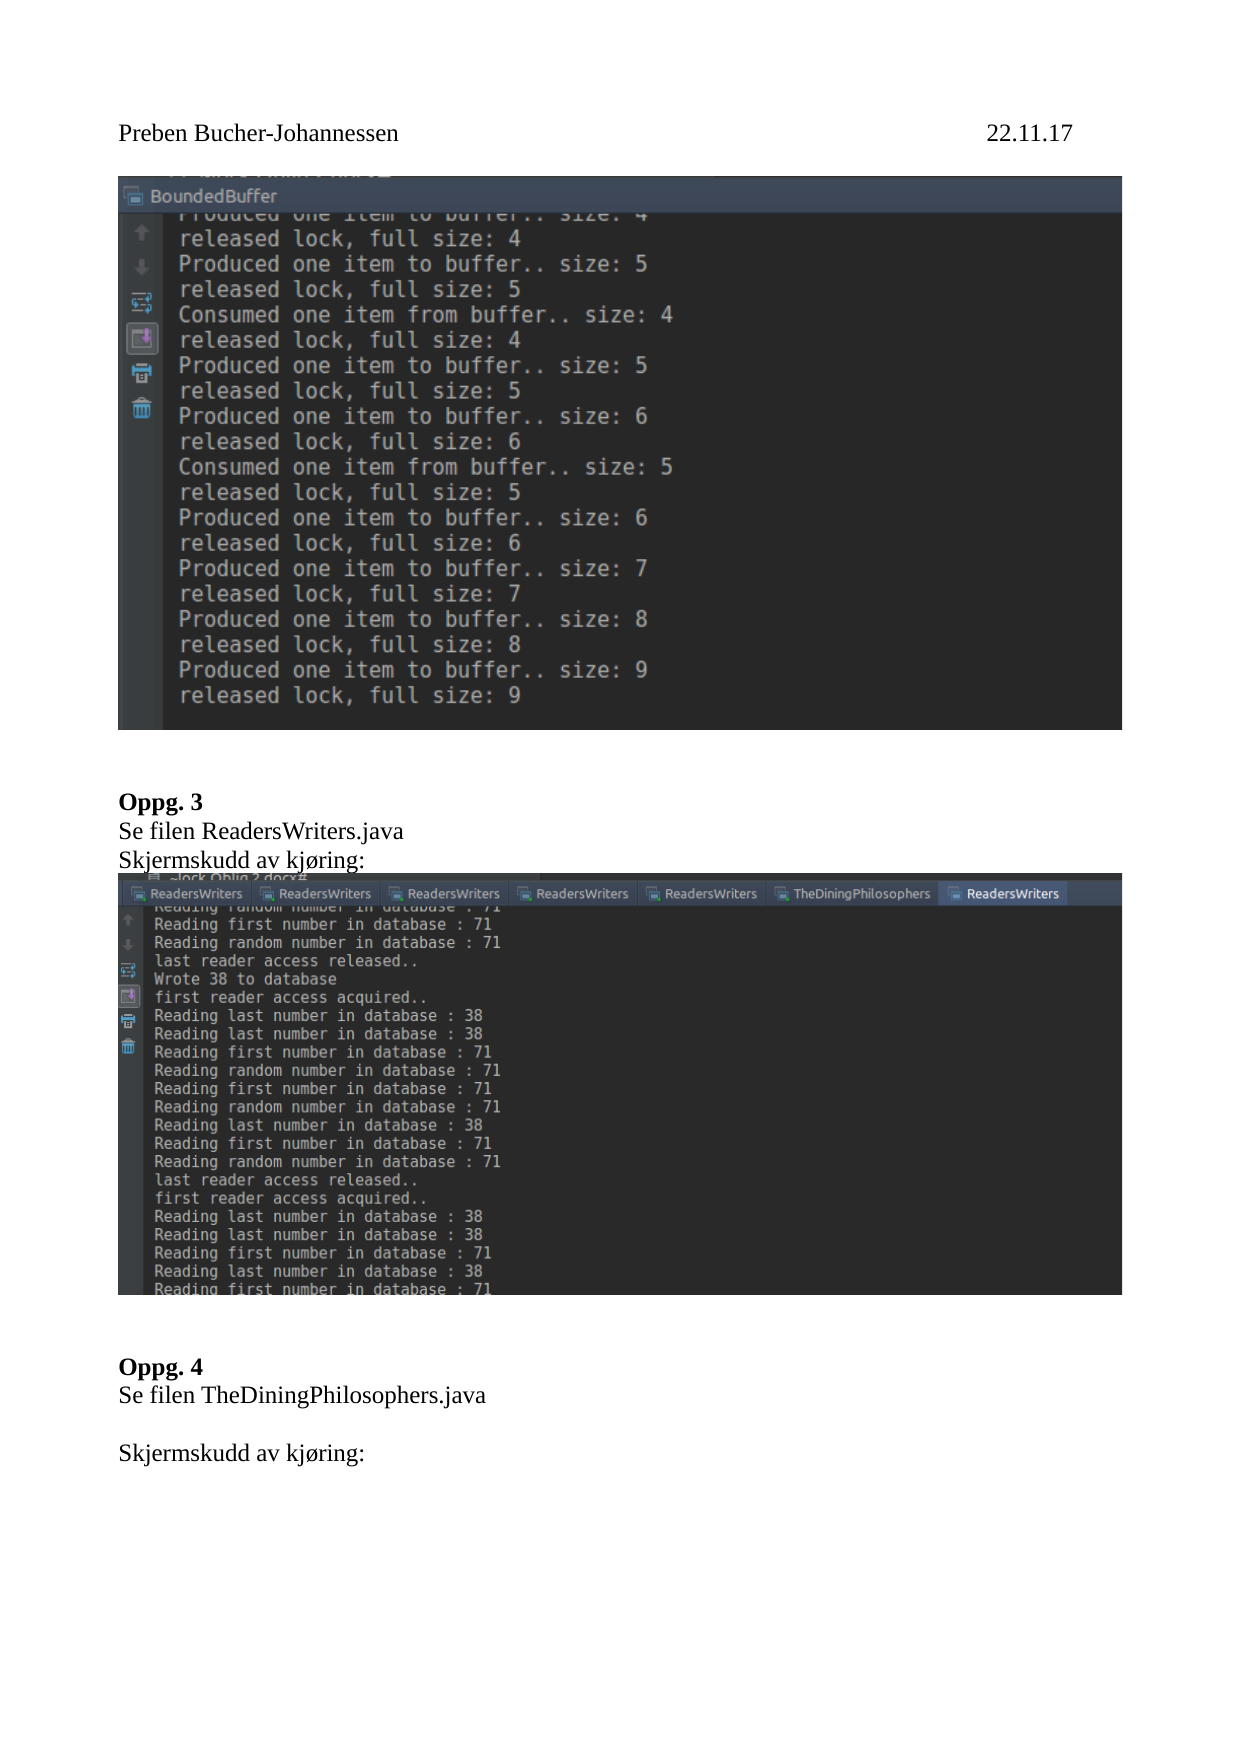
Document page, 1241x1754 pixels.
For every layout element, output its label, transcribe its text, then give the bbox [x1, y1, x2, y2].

text Oppg. 3 [118, 787, 1122, 816]
text Skjermskudd av kjøring: [118, 1438, 1122, 1467]
text Se filen TheDiningPhilosophers.java [118, 1381, 1122, 1409]
picture [118, 176, 1123, 730]
text Oppg. 4 [118, 1352, 1122, 1381]
text Se filen ReadersWriters.java [118, 816, 1122, 845]
text Skjermskudd av kjøring: [118, 845, 1122, 873]
picture [118, 873, 1123, 1295]
